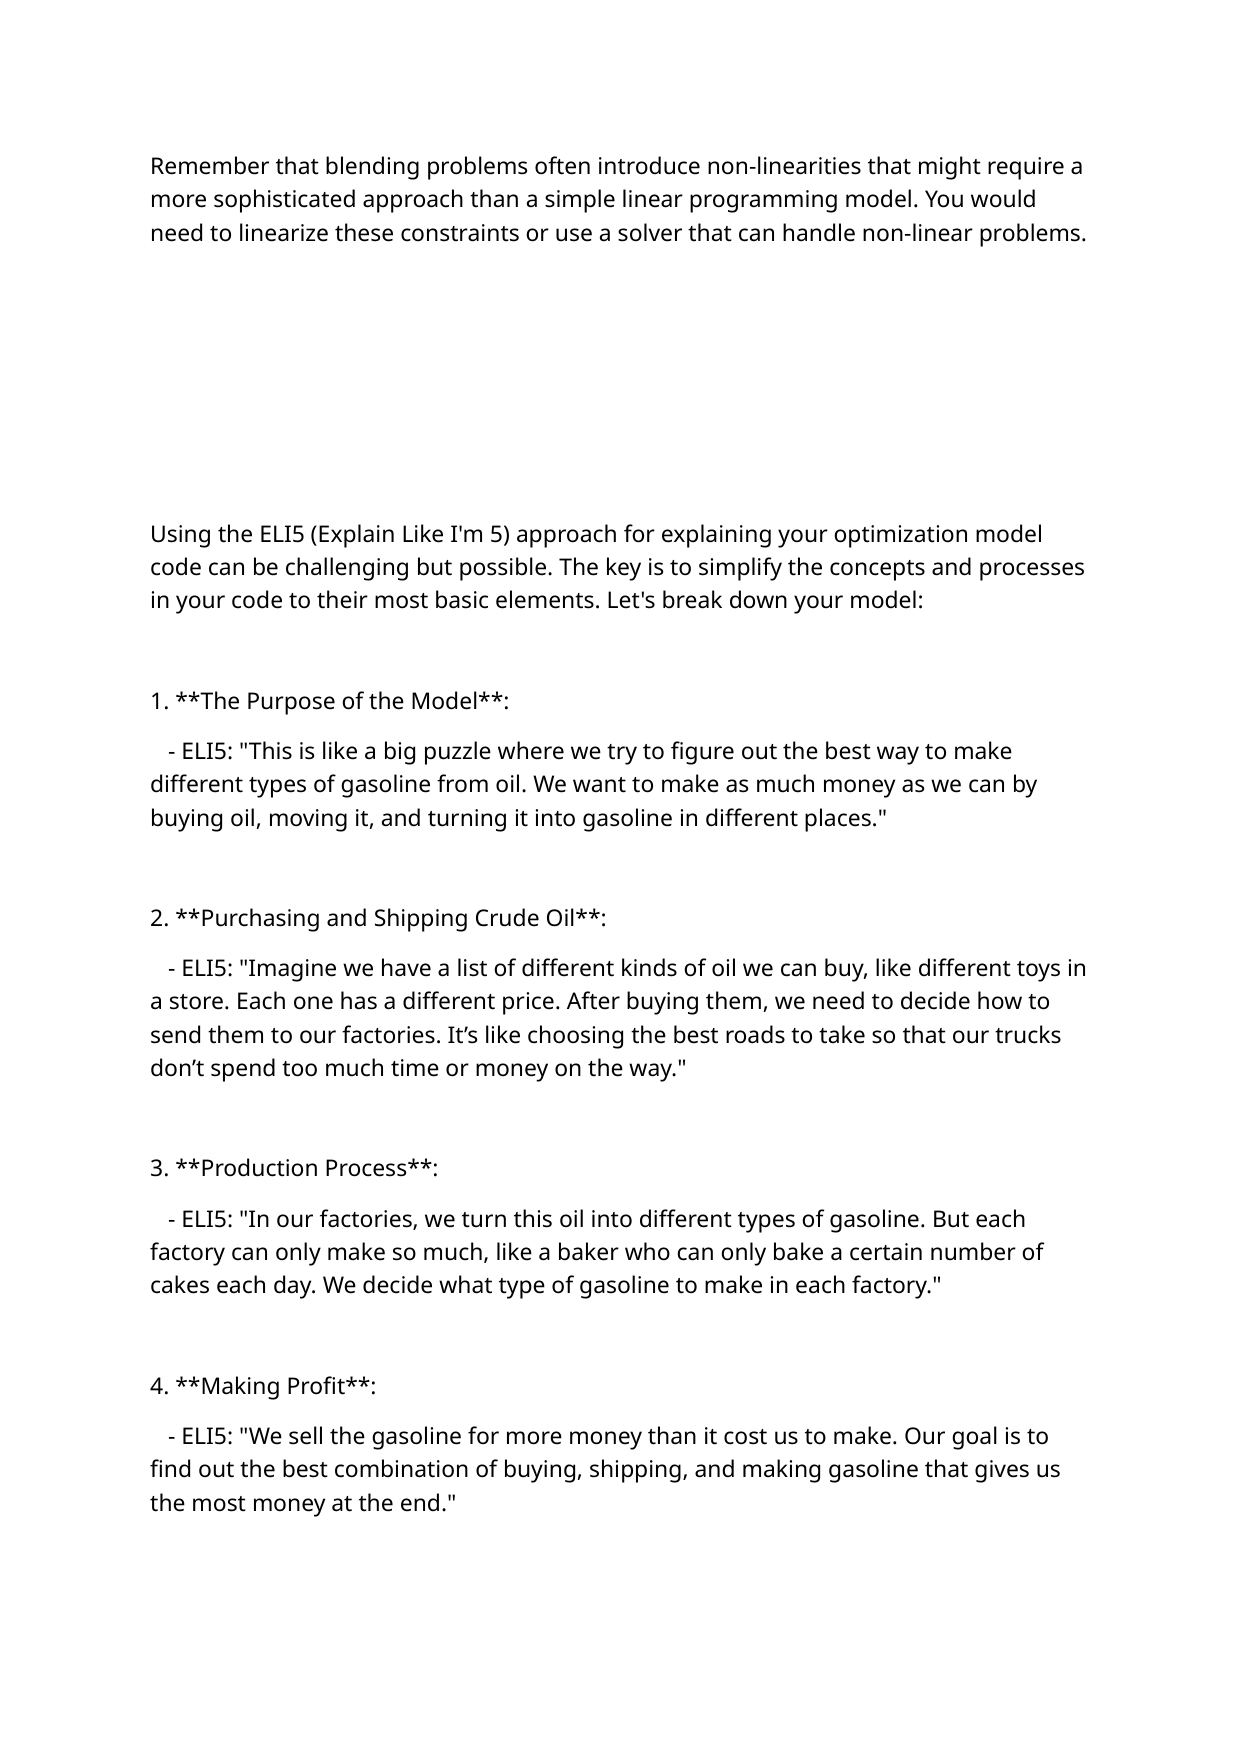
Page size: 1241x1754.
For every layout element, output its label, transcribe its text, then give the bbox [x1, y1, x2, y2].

text - ELI5: "This is like a big puzzle where we try to figure out the best way to make different types of gasoline from oil. We want to make as much money as we can by buying oil, moving it, and turning it into gasoline in different places." [150, 735, 1090, 833]
text - ELI5: "Imagine we have a list of different kinds of oil we can buy, like different toys in a store. Each one has a different price. After buying them, we need to decide how to send them to our factories. It’s like choosing the best roads to take so that our trucks don’t spend too much time or money on the way." [150, 952, 1090, 1083]
text - ELI5: "In our factories, we turn this oil into different types of gasoline. But each factory can only make so much, like a baker who can only bake a certain number of cakes each day. We decide what type of gasoline to make in each factory." [150, 1202, 1090, 1301]
text - ELI5: "We sell the gasoline for more money than it cost us to make. Our goal is to find out the best combination of buying, shipping, and making gasoline that gives us the most money at the end." [150, 1420, 1090, 1518]
text 1. **The Purpose of the Model**: [150, 684, 1090, 716]
text 3. **Production Process**: [150, 1152, 1090, 1184]
text Using the ELI5 (Explain Like I'm 5) approach for explaining your optimization model code can be challenging but possible. The key is to simplify the concepts and processes in your code to their most basic elements. Let's break down your model: [150, 517, 1090, 616]
text 2. **Purchasing and Shipping Crude Oil**: [150, 902, 1090, 933]
text 4. **Making Profit**: [150, 1369, 1090, 1401]
text Remember that blending problems often introduce non-linearities that might require a more sophisticated approach than a simple linear programming model. You would need to linearize these constraints or use a solver that can handle non-linear problems. [150, 150, 1090, 248]
